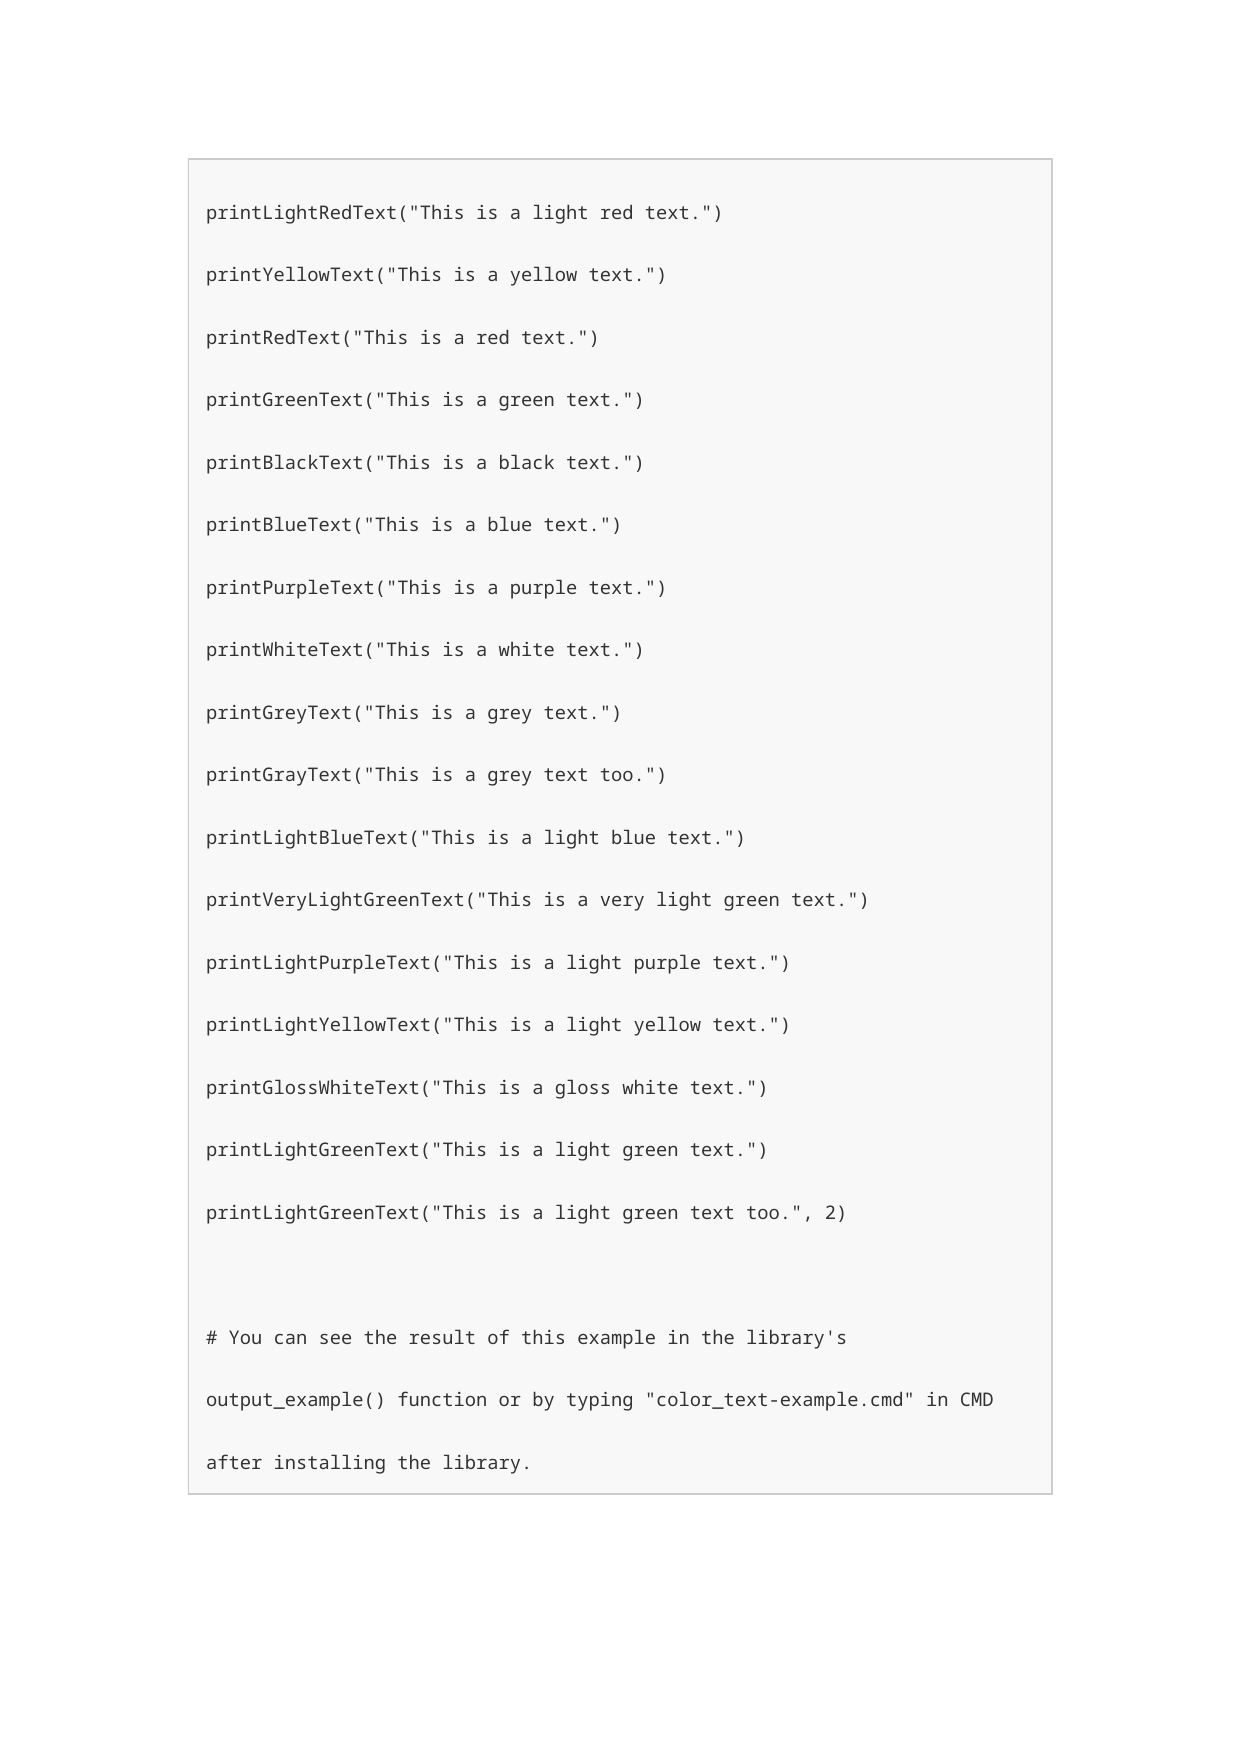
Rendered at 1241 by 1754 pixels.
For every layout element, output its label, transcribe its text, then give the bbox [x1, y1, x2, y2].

text printGlossWhiteText("This is a gloss white text.") [189, 1033, 1051, 1096]
text printGreyText("This is a grey text.") [189, 658, 1051, 721]
text # You can see the result of this example in the library's output_example() function or by typing "color_text-example.cmd" in CMD after installing the library. [189, 1283, 1051, 1493]
text printGrayText("This is a grey text too.") [189, 721, 1051, 783]
text printPurpleText("This is a purple text.") [189, 533, 1051, 596]
text printLightRedText("This is a light red text.") [189, 160, 1051, 221]
text printWhiteText("This is a white text.") [189, 596, 1051, 658]
text printLightYellowText("This is a light yellow text.") [189, 971, 1051, 1033]
text printLightGreenText("This is a light green text.") [189, 1096, 1051, 1158]
text printGreenText("This is a green text.") [189, 346, 1051, 408]
text printYellowText("This is a yellow text.") [189, 221, 1051, 283]
text printBlackText("This is a black text.") [189, 408, 1051, 471]
text printLightBlueText("This is a light blue text.") [189, 783, 1051, 846]
text printVeryLightGreenText("This is a very light green text.") [189, 846, 1051, 908]
text printLightPurpleText("This is a light purple text.") [189, 908, 1051, 971]
text printBlueText("This is a blue text.") [189, 471, 1051, 533]
text printLightGreenText("This is a light green text too.", 2) [189, 1158, 1051, 1221]
text printRedText("This is a red text.") [189, 283, 1051, 346]
